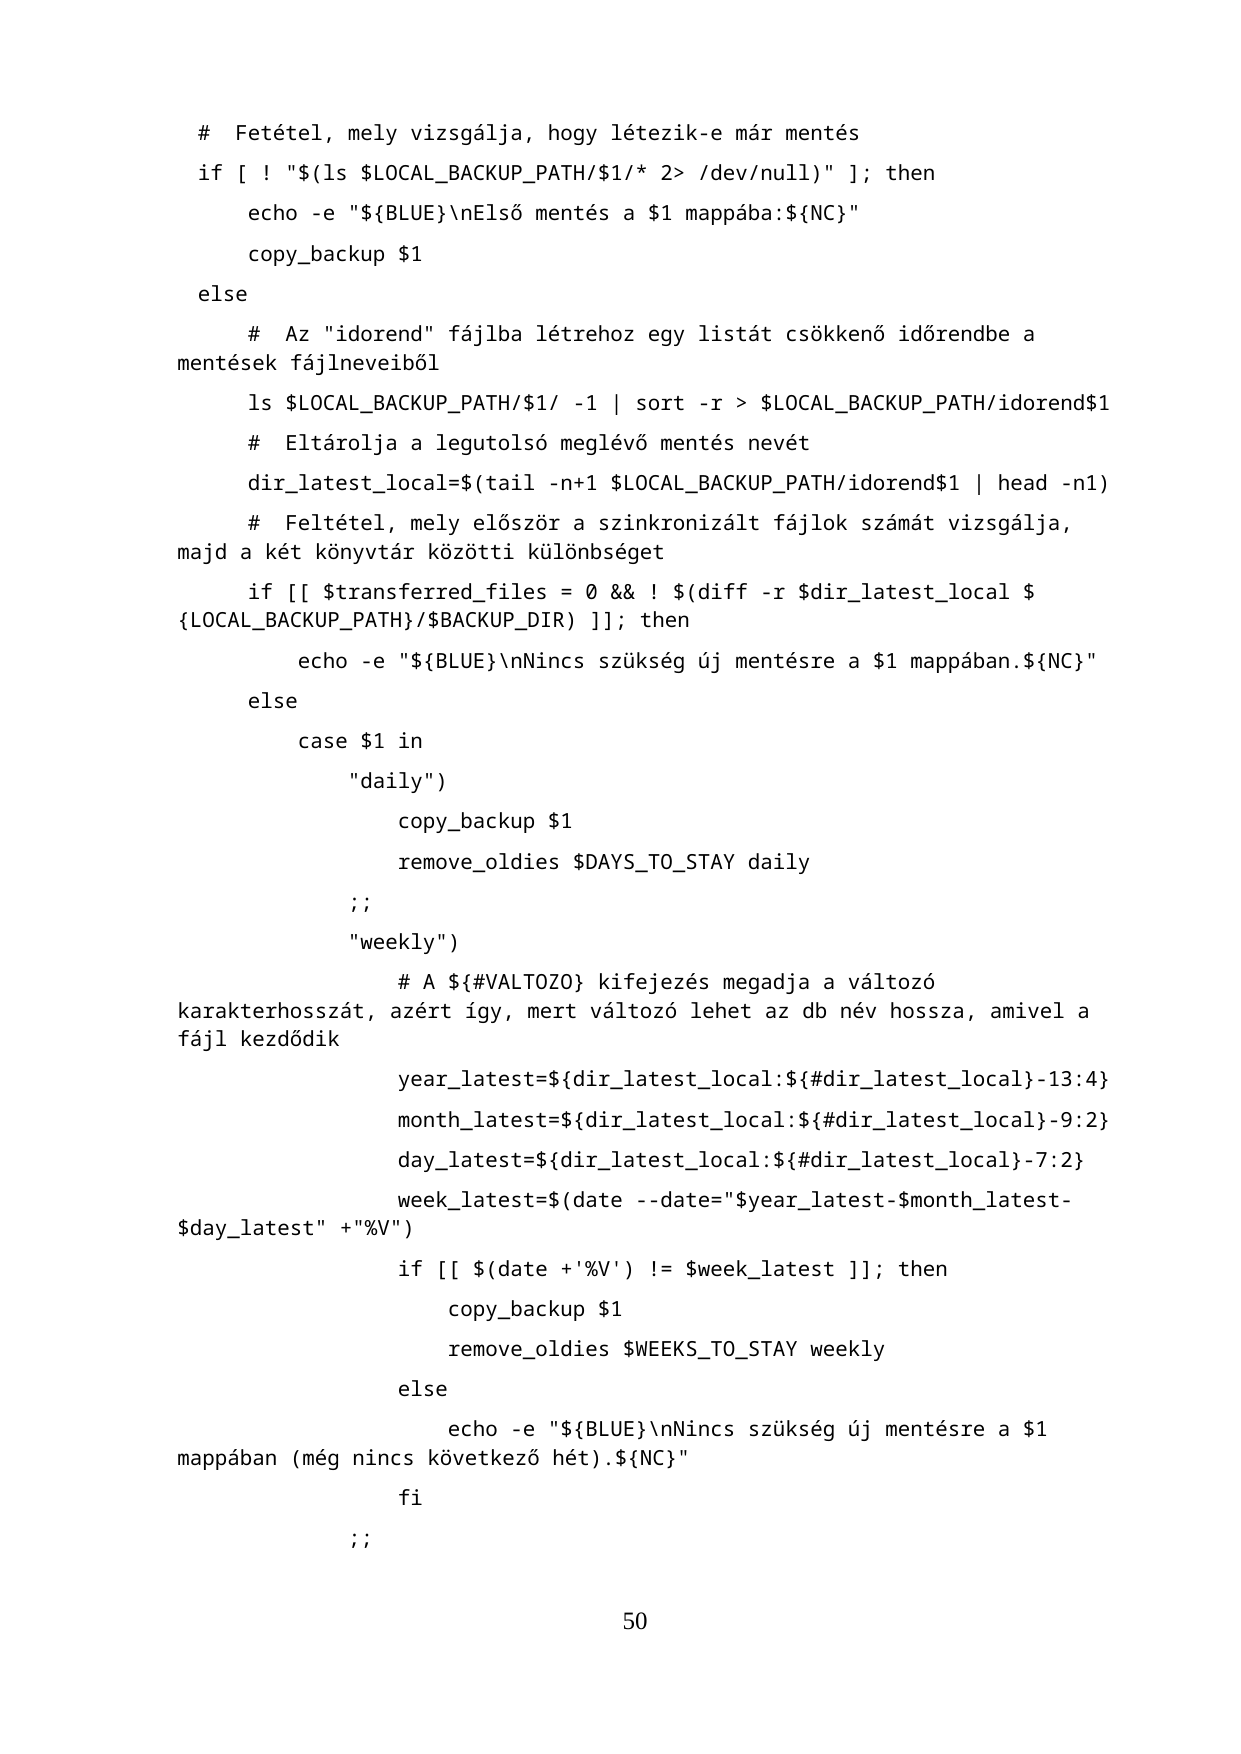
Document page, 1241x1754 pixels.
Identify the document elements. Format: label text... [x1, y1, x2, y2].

text copy_backup $1 [148, 1294, 1122, 1322]
text if [ ! "$(ls $LOCAL_BACKUP_PATH/$1/* 2> /dev/null)" ]; then [148, 158, 1122, 187]
text ;; [148, 1523, 1122, 1552]
text # Feltétel, mely először a szinkronizált fájlok számát vizsgálja, majd a két könyvtár közötti különbséget [148, 508, 1122, 565]
text if [[ $(date +'%V') != $week_latest ]]; then [148, 1254, 1122, 1282]
text week_latest=$(date --date="$year_latest-$month_latest-$day_latest" +"%V") [148, 1185, 1122, 1242]
text else [148, 686, 1122, 714]
text case $1 in [148, 726, 1122, 754]
text fi [148, 1483, 1122, 1512]
text else [148, 1374, 1122, 1403]
text # A ${#VALTOZO} kifejezés megadja a változó karakterhosszát, azért így, mert változó lehet az db név hossza, amivel a fájl kezdődik [148, 967, 1122, 1053]
text "weekly") [148, 927, 1122, 956]
text ;; [148, 887, 1122, 915]
text echo -e "${BLUE}\nNincs szükség új mentésre a $1 mappában.${NC}" [148, 646, 1122, 674]
text # Fetétel, mely vizsgálja, hogy létezik-e már mentés [148, 118, 1122, 147]
text copy_backup $1 [148, 807, 1122, 835]
text dir_latest_local=$(tail -n+1 $LOCAL_BACKUP_PATH/idorend$1 | head -n1) [148, 468, 1122, 497]
text year_latest=${dir_latest_local:${#dir_latest_local}-13:4} [148, 1064, 1122, 1093]
text else [148, 279, 1122, 307]
text remove_oldies $WEEKS_TO_STAY weekly [148, 1334, 1122, 1363]
text copy_backup $1 [148, 239, 1122, 267]
text month_latest=${dir_latest_local:${#dir_latest_local}-9:2} [148, 1105, 1122, 1133]
text echo -e "${BLUE}\nElső mentés a $1 mappába:${NC}" [148, 198, 1122, 227]
text ls $LOCAL_BACKUP_PATH/$1/ -1 | sort -r > $LOCAL_BACKUP_PATH/idorend$1 [148, 388, 1122, 416]
text echo -e "${BLUE}\nNincs szükség új mentésre a $1 mappában (még nincs következő hét).${NC}" [148, 1414, 1122, 1471]
text remove_oldies $DAYS_TO_STAY daily [148, 847, 1122, 875]
text "daily") [148, 766, 1122, 795]
text if [[ $transferred_files = 0 && ! $(diff -r $dir_latest_local ${LOCAL_BACKUP_PATH}/$BACKUP_DIR) ]]; then [148, 577, 1122, 634]
text # Az "idorend" fájlba létrehoz egy listát csökkenő időrendbe a mentések fájlneveiből [148, 319, 1122, 376]
text day_latest=${dir_latest_local:${#dir_latest_local}-7:2} [148, 1145, 1122, 1173]
text # Eltárolja a legutolsó meglévő mentés nevét [148, 428, 1122, 456]
